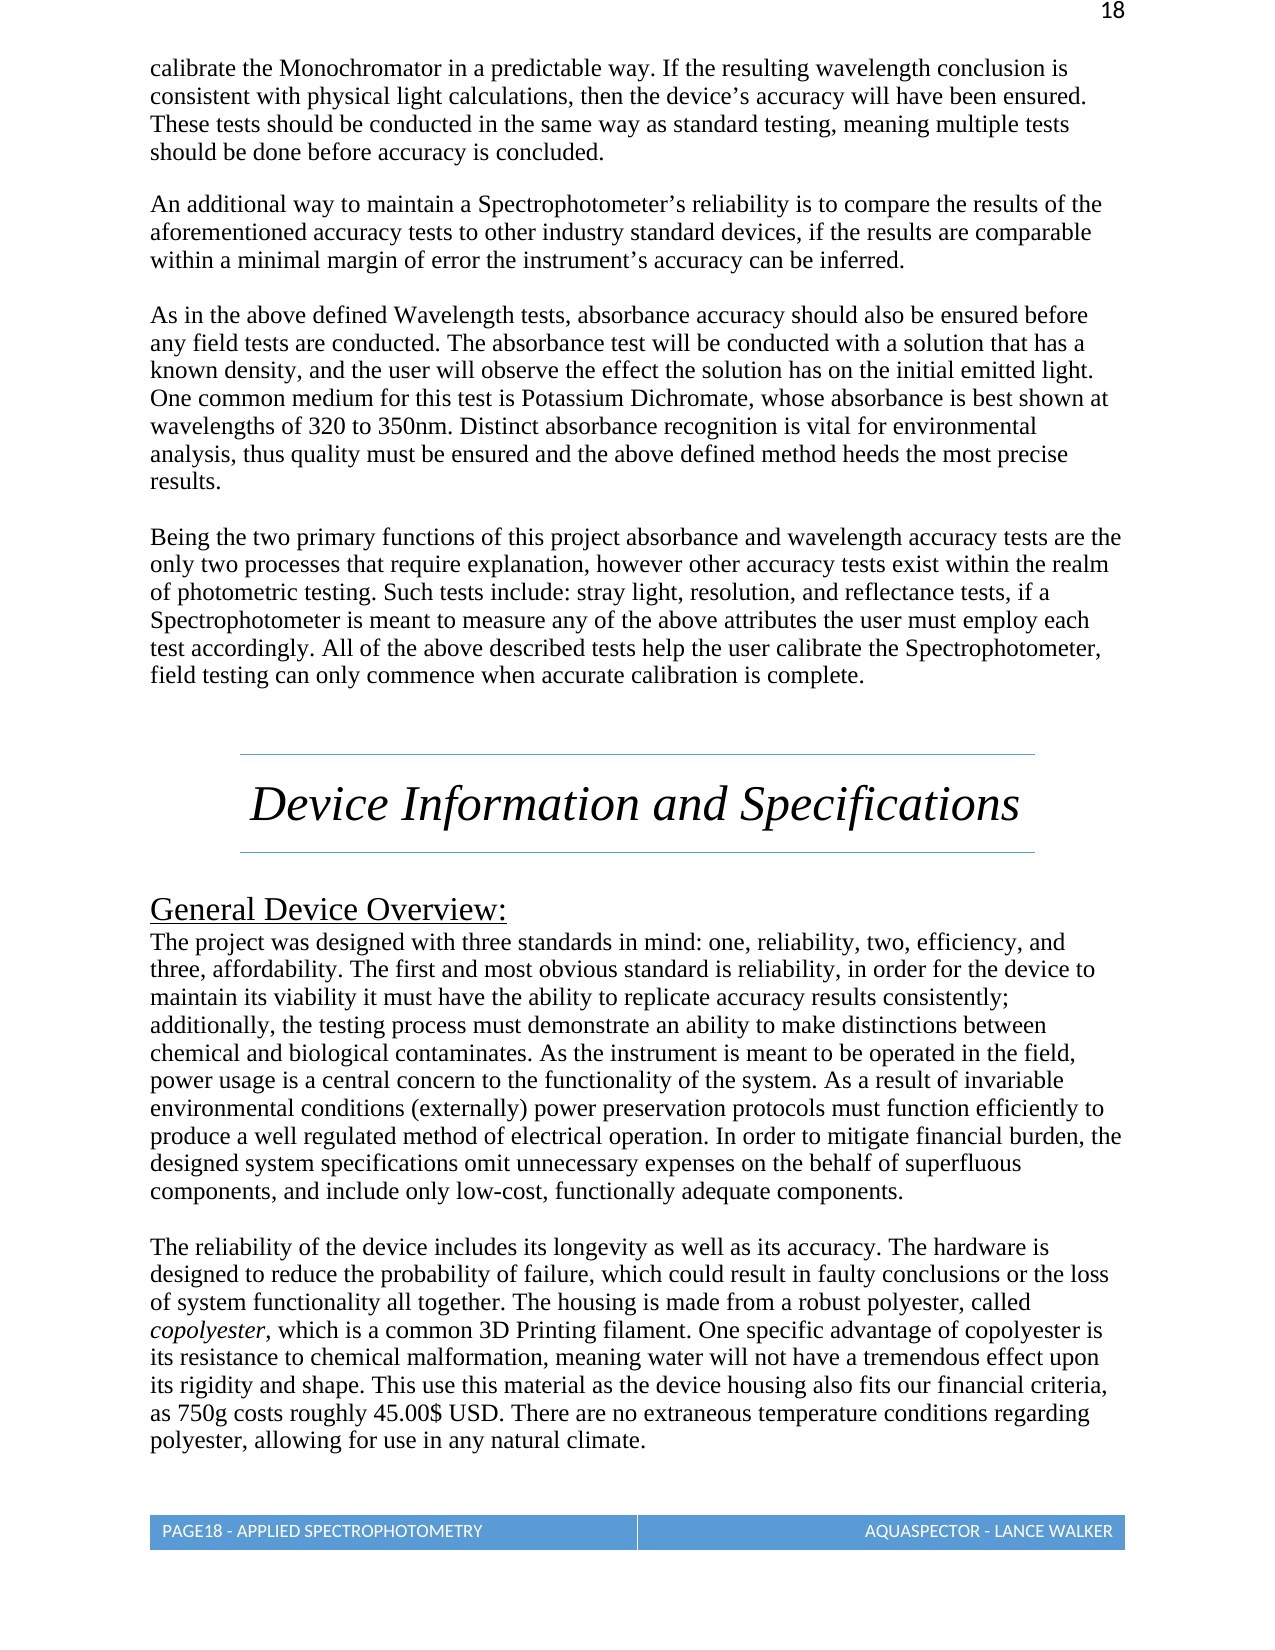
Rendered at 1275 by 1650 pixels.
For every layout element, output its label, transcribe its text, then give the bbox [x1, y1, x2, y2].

text An additional way to maintain a Spectrophotometer’s reliability is to compare the results of the aforementioned accuracy tests to other industry standard devices, if the results are comparable within a minimal margin of error the instrument’s accuracy can be inferred. [150, 190, 1125, 273]
text The project was designed with three standards in mind: one, reliability, two, efficiency, and three, affordability. The first and most obvious standard is reliability, in order for the device to maintain its viability it must have the ability to replicate accuracy results consistently; additionally, the testing process must demonstrate an ability to make distinctions between chemical and biological contaminates. As the instrument is meant to be operated in the field, power usage is a central concern to the functionality of the system. As a result of invariable environmental conditions (externally) power preservation protocols must function efficiently to produce a well regulated method of electrical operation. In order to mitigate financial burden, the designed system specifications omit unnecessary expenses on the behalf of superfluous components, and include only low-cost, functionally adequate components. [150, 928, 1125, 1205]
text Being the two primary functions of this project absorbance and wavelength accuracy tests are the only two processes that require explanation, however other accuracy tests exist within the realm of photometric testing. Such tests include: stray light, resolution, and reflectance tests, if a Spectrophotometer is meant to measure any of the above attributes the user must employ each test accordingly. All of the above described tests help the user calibrate the Spectrophotometer, field testing can only commence when accurate calibration is complete. [150, 523, 1125, 689]
text Device Information and Specifications [240, 755, 1035, 852]
text The reliability of the device includes its longevity as well as its accuracy. The hardware is designed to reduce the probability of failure, which could result in faulty conclusions or the loss of system functionality all together. The housing is made from a robust polyester, called copolyester, which is a common 3D Printing filament. One specific advantage of copolyester is its resistance to chemical malformation, meaning water will not have a tremendous effect upon its rigidity and shape. This use this material as the device housing also fits our financial criteria, as 750g costs roughly 45.00$ USD. There are no extraneous temperature conditions regarding polyester, allowing for use in any natural climate. [150, 1233, 1125, 1454]
text General Device Overview: [150, 891, 1125, 928]
text calibrate the Monochromator in a predictable way. If the resulting wavelength conclusion is consistent with physical light calculations, then the device’s accuracy will have been ensured. These tests should be conducted in the same way as standard testing, meaning multiple tests should be done before accuracy is concluded. [150, 54, 1125, 165]
text As in the above defined Wavelength tests, absorbance accuracy should also be ensured before any field tests are conducted. The absorbance test will be conducted with a solution that has a known density, and the user will observe the effect the solution has on the initial emitted light. One common medium for this test is Potassium Dichromate, whose absorbance is best shown at wavelengths of 320 to 350nm. Distinct absorbance recognition is vital for environmental analysis, thus quality must be ensured and the above defined method heeds the most precise results. [150, 301, 1125, 495]
